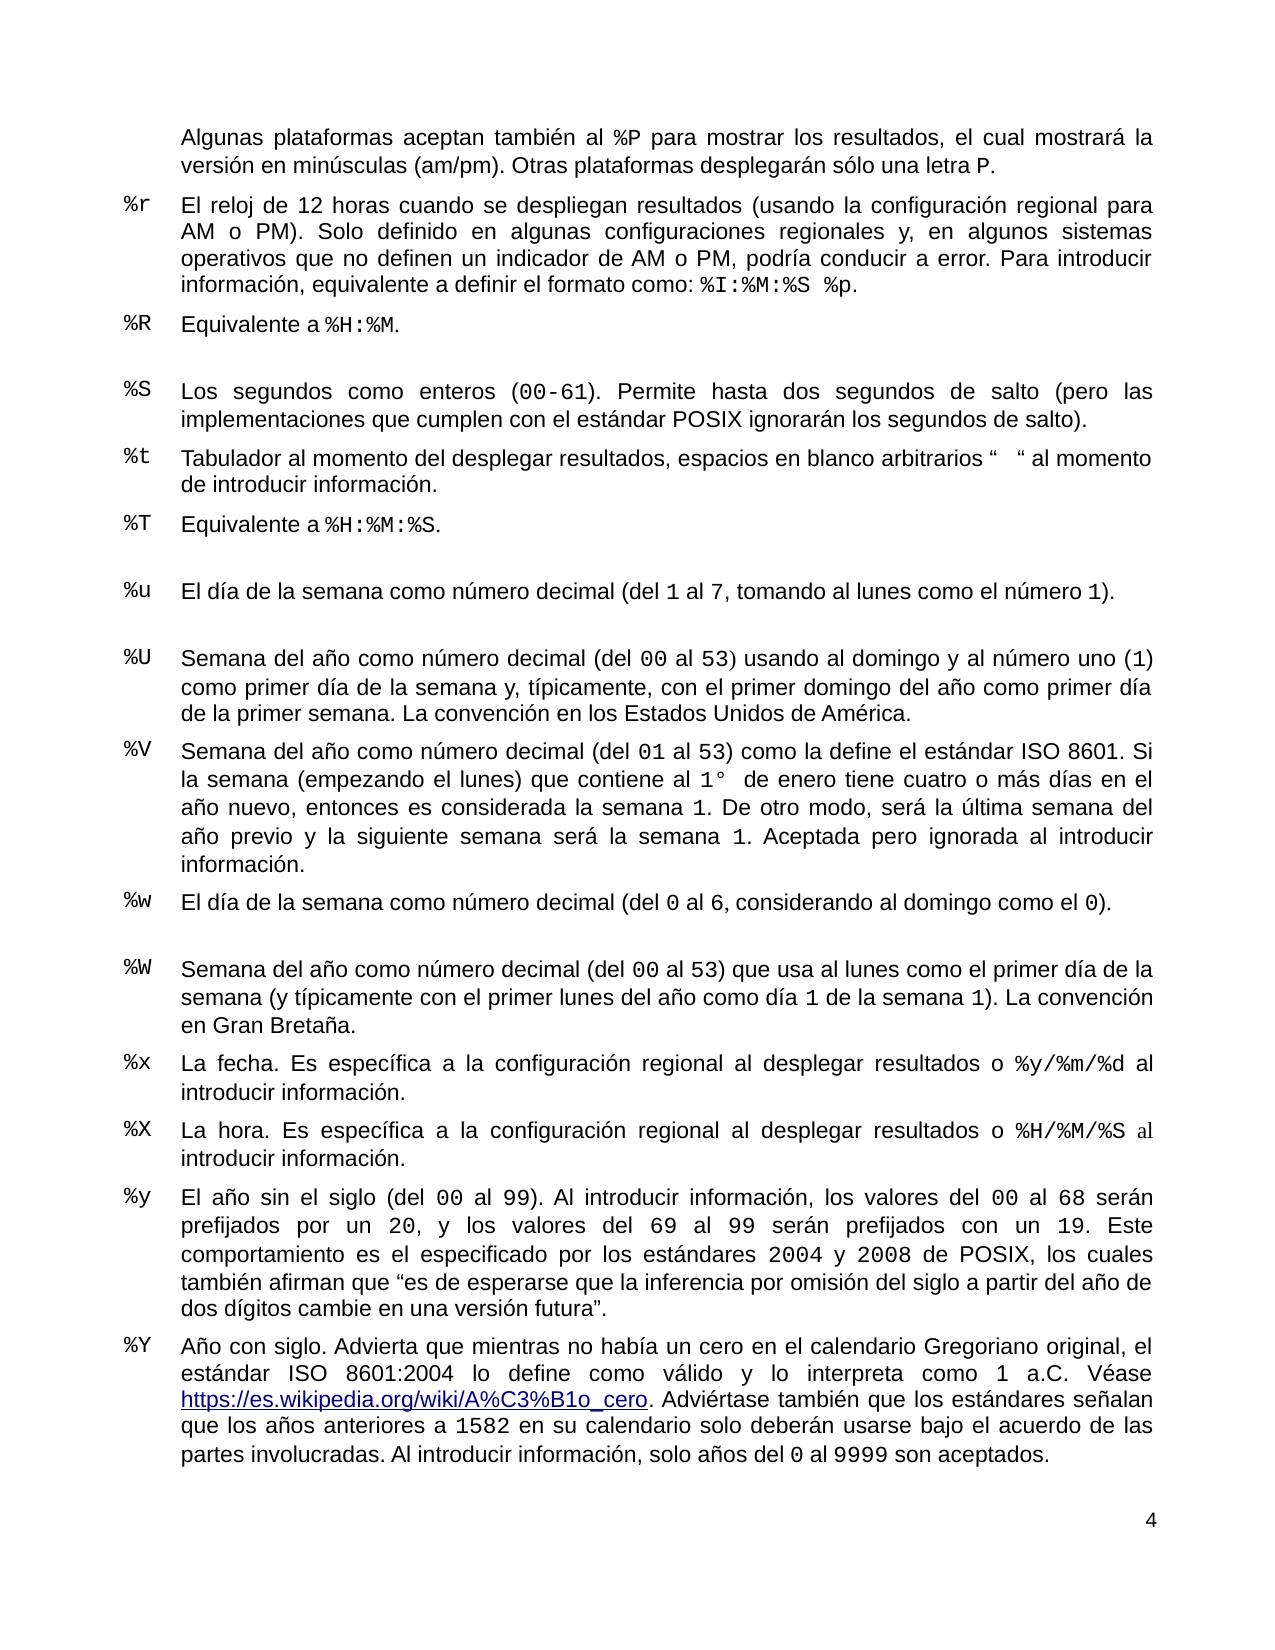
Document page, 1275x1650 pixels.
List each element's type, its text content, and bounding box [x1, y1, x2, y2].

table_cell %W [118, 950, 175, 1044]
table_cell La fecha. Es específica a la configuración regional al desplegar resultados o %y/%m/%d al introducir información. [175, 1045, 1159, 1111]
table_cell %u [118, 573, 175, 639]
table_cell Semana del año como número decimal (del 00 al 53) que usa al lunes como el primer día de la semana (y típicamente con el primer lunes del año como día 1 de la semana 1). La convención en Gran Bretaña. [175, 950, 1159, 1044]
table_cell Año con siglo. Advierta que mientras no había un cero en el calendario Gregoriano original, el estándar ISO 8601:2004 lo define como válido y lo interpreta como 1 a.C. Véase https://es.wikipedia.org/wiki/A%C3%B1o_cero. Adviértase también que los estándares señalan que los años anteriores a 1582 en su calendario solo deberán usarse bajo el acuerdo de las partes involucradas. Al introducir información, solo años del 0 al 9999 son aceptados. [175, 1328, 1159, 1474]
table_cell El día de la semana como número decimal (del 0 al 6, considerando al domingo como el 0). [175, 883, 1159, 950]
table_cell %R [118, 305, 175, 372]
table_cell %Y [118, 1328, 175, 1474]
table_cell %w [118, 883, 175, 950]
table_cell Los segundos como enteros (00-61). Permite hasta dos segundos de salto (pero las implementaciones que cumplen con el estándar POSIX ignorarán los segundos de salto). [175, 372, 1159, 439]
table_cell %T [118, 506, 175, 573]
table_cell %r [118, 186, 175, 305]
table_cell %U [118, 640, 175, 732]
table_cell Equivalente a %H:%M. [175, 305, 1159, 372]
table_cell La hora. Es específica a la configuración regional al desplegar resultados o %H/%M/%S al introducir información. [175, 1111, 1159, 1178]
table_cell Tabulador al momento del desplegar resultados, espacios en blanco arbitrarios “ “ al momento de introducir información. [175, 439, 1159, 506]
table_cell Algunas plataformas aceptan también al %P para mostrar los resultados, el cual mostrará la versión en minúsculas (am/pm). Otras plataformas desplegarán sólo una letra P. [175, 118, 1159, 186]
table_cell Semana del año como número decimal (del 00 al 53) usando al domingo y al número uno (1) como primer día de la semana y, típicamente, con el primer domingo del año como primer día de la primer semana. La convención en los Estados Unidos de América. [175, 640, 1159, 732]
table_cell %t [118, 439, 175, 506]
table_cell %S [118, 372, 175, 439]
table_cell %y [118, 1178, 175, 1327]
table_cell Equivalente a %H:%M:%S. [175, 506, 1159, 573]
table_cell %x [118, 1045, 175, 1111]
table_cell El año sin el siglo (del 00 al 99). Al introducir información, los valores del 00 al 68 serán prefijados por un 20, y los valores del 69 al 99 serán prefijados con un 19. Este comportamiento es el especificado por los estándares 2004 y 2008 de POSIX, los cuales también afirman que “es de esperarse que la inferencia por omisión del siglo a partir del año de dos dígitos cambie en una versión futura”. [175, 1178, 1159, 1327]
table_cell El reloj de 12 horas cuando se despliegan resultados (usando la configuración regional para AM o PM). Solo definido en algunas configuraciones regionales y, en algunos sistemas operativos que no definen un indicador de AM o PM, podría conducir a error. Para introducir información, equivalente a definir el formato como: %I:%M:%S %p. [175, 186, 1159, 305]
table_cell %X [118, 1111, 175, 1178]
table_cell El día de la semana como número decimal (del 1 al 7, tomando al lunes como el número 1). [175, 573, 1159, 639]
table_cell [118, 118, 175, 186]
table_cell %V [118, 732, 175, 883]
table_cell Semana del año como número decimal (del 01 al 53) como la define el estándar ISO 8601. Si la semana (empezando el lunes) que contiene al 1° de enero tiene cuatro o más días en el año nuevo, entonces es considerada la semana 1. De otro modo, será la última semana del año previo y la siguiente semana será la semana 1. Aceptada pero ignorada al introducir información. [175, 732, 1159, 883]
